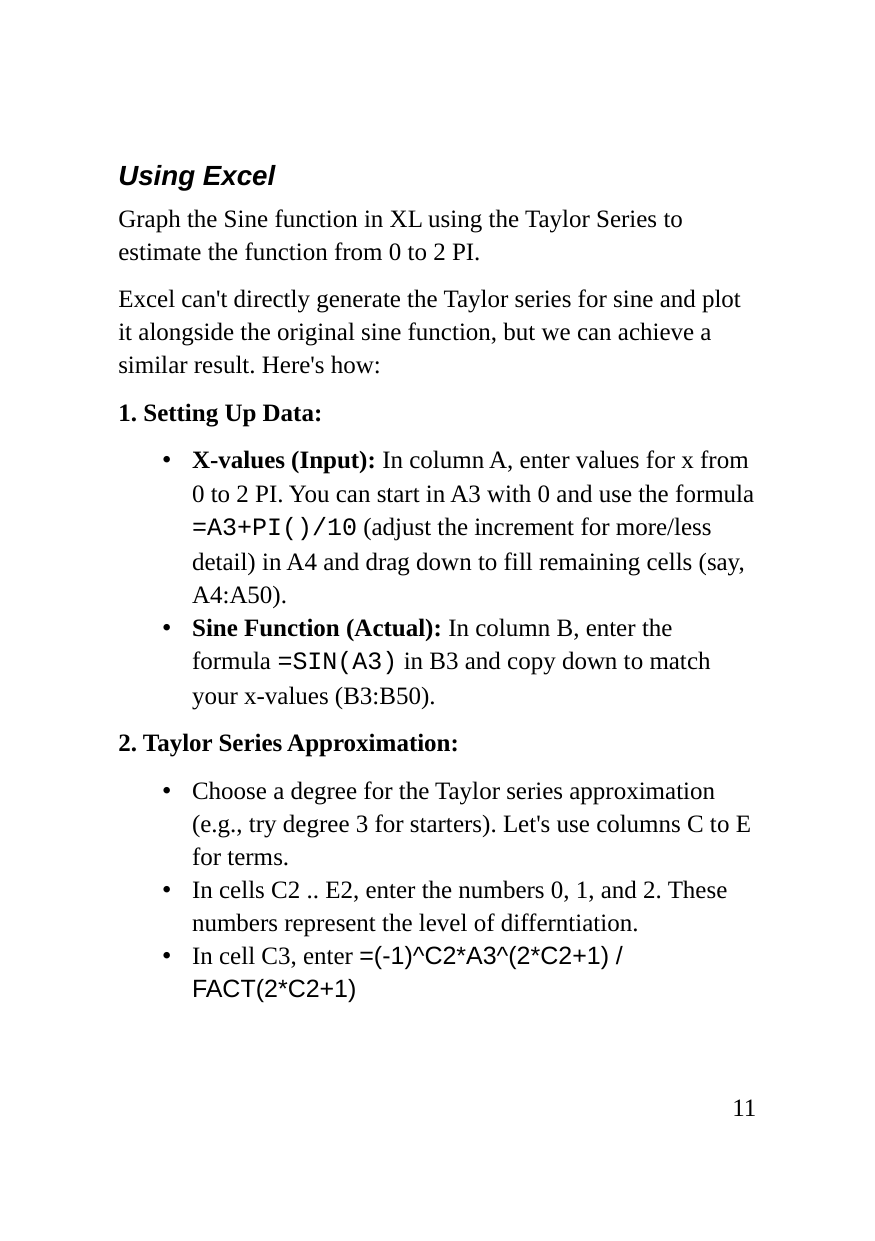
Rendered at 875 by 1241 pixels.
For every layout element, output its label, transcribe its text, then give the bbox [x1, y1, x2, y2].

text 2. Taylor Series Approximation: [118, 728, 756, 757]
list In cells C2 .. E2, enter the numbers 0, 1, and 2. These numbers represent the level of differntiation. [162, 875, 756, 937]
list In cell C3, enter =(-1)^C2*A3^(2*C2+1) / FACT(2*C2+1) [162, 941, 756, 1003]
subtitle Using Excel [118, 159, 756, 191]
subtitle Excel can't directly generate the Taylor series for sine and plot it alongside the original sine function, but we can achieve a similar result. Here's how: [118, 284, 756, 379]
list Sine Function (Actual): In column B, enter the formula =SIN(A3) in B3 and copy down to match your x-values (B3:B50). [162, 613, 756, 710]
text 1. Setting Up Data: [118, 398, 756, 427]
list X-values (Input): In column A, enter values for x from 0 to 2 PI. You can start in A3 with 0 and use the formula =A3+PI()/10 (adjust the increment for more/less detail) in A4 and drag down to fill remaining cells (say, A4:A50). [162, 446, 756, 608]
table_cell [156, 118, 814, 147]
list Choose a degree for the Taylor series approximation (e.g., try degree 3 for starters). Let's use columns C to E for terms. [162, 776, 756, 871]
subtitle Graph the Sine function in XL using the Taylor Series to estimate the function from 0 to 2 PI. [118, 204, 756, 266]
table_cell [112, 118, 156, 147]
